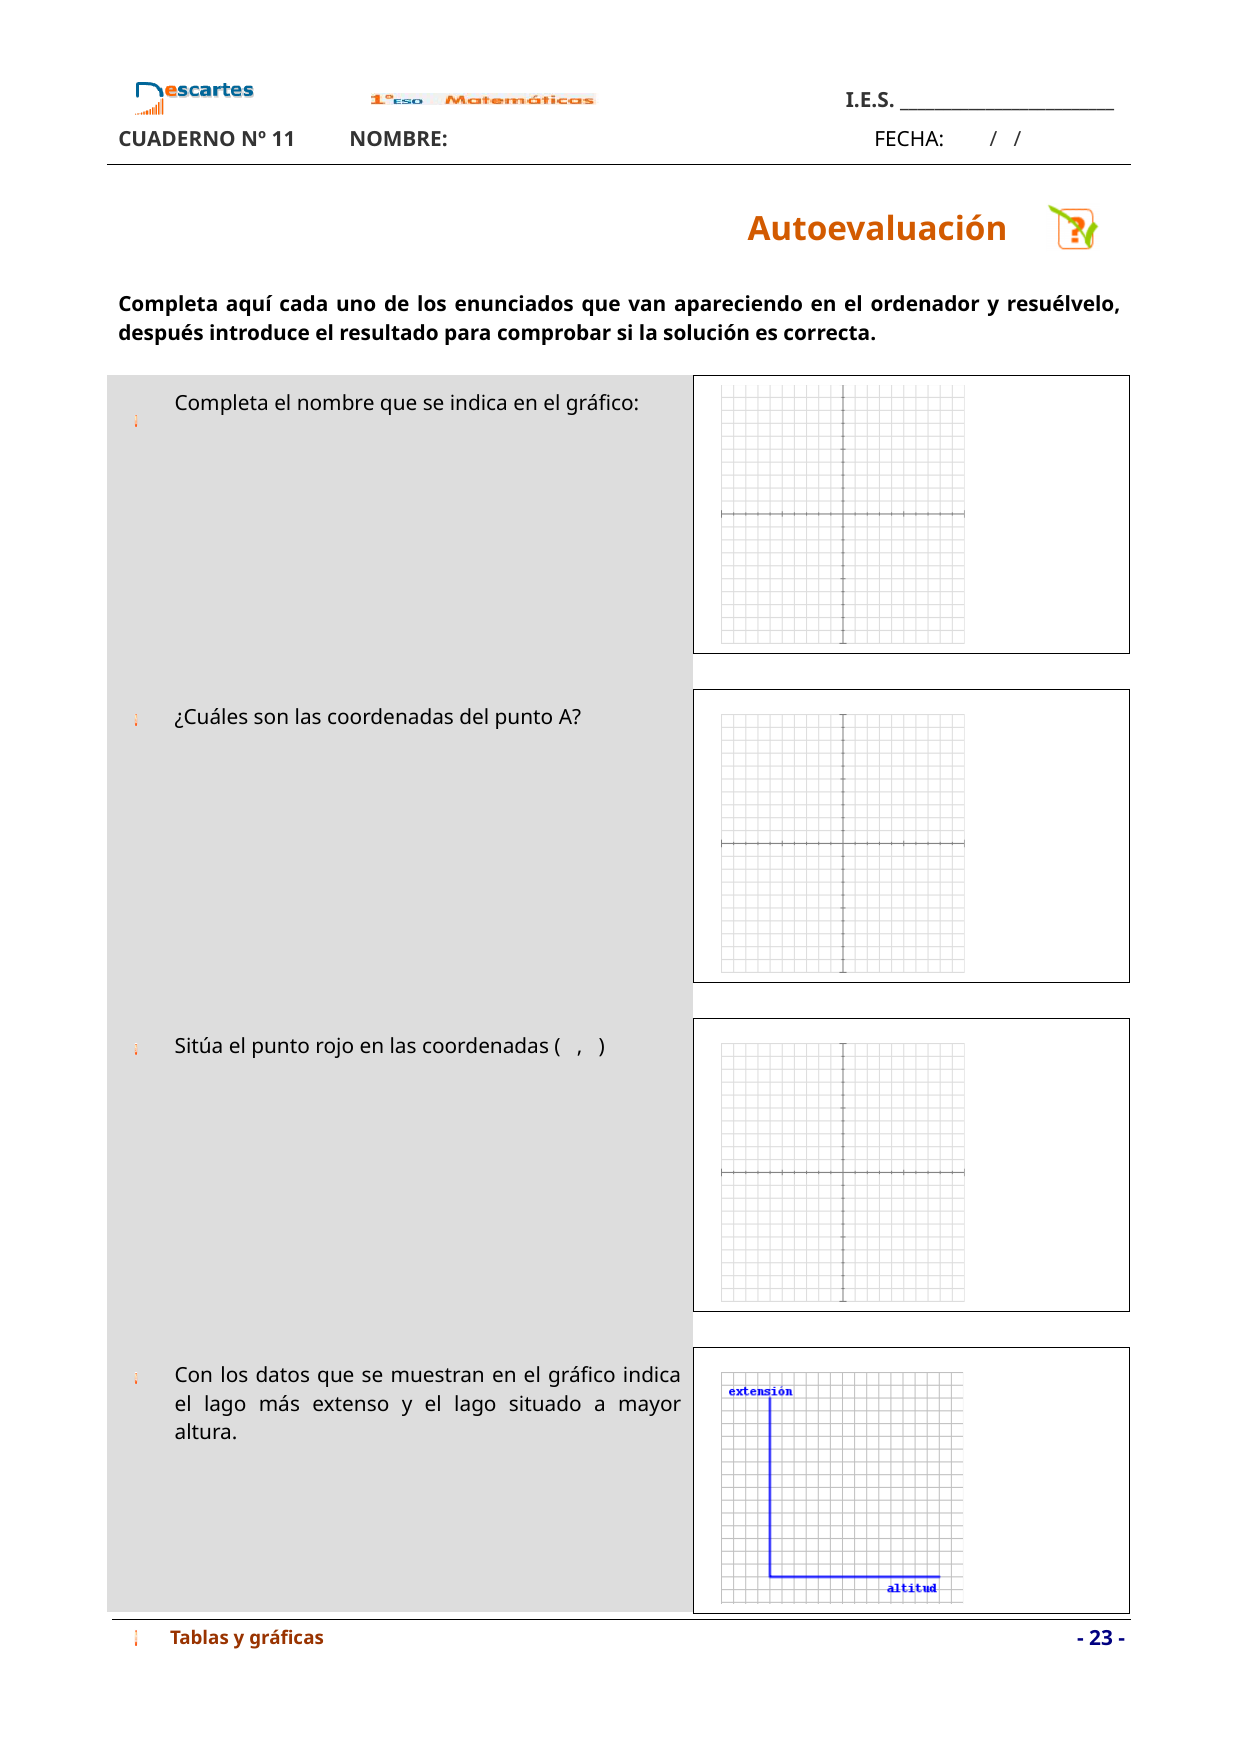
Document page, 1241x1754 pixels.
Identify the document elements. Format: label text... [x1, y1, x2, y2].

table_header [694, 376, 1129, 653]
table_cell [163, 982, 693, 1018]
table_cell [107, 653, 163, 689]
picture [134, 82, 257, 115]
text Completa aquí cada uno de los enunciados que van apareciendo en el ordenador y resuélvelo, después introduce el resultado para comprobar si la solución es correcta. [118, 289, 1122, 346]
table_cell [107, 1311, 163, 1347]
table_cell [107, 982, 163, 1018]
table_cell [163, 1311, 693, 1347]
picture [134, 415, 138, 427]
picture [134, 1629, 138, 1646]
table_cell [693, 1312, 1130, 1347]
table_header [1019, 194, 1129, 261]
picture [134, 714, 138, 726]
table_cell Sitúa el punto rojo en las coordenadas ( , ) [163, 1018, 693, 1311]
table_cell [107, 1347, 163, 1612]
table_cell ¿Cuáles son las coordenadas del punto A? [163, 689, 693, 982]
table_cell [694, 690, 1129, 982]
picture [134, 1372, 138, 1384]
picture [1046, 203, 1100, 252]
table_cell [163, 653, 693, 689]
table_cell [694, 1019, 1129, 1311]
table_cell [693, 654, 1130, 689]
picture [134, 1043, 138, 1055]
table_header Completa el nombre que se indica en el gráfico: [163, 375, 693, 653]
table_header Autoevaluación [102, 194, 1018, 261]
table_cell [694, 1348, 1129, 1612]
picture [371, 93, 599, 105]
table_cell [107, 689, 163, 982]
table_header [107, 375, 163, 653]
table_cell [693, 983, 1130, 1018]
table_cell [107, 1018, 163, 1311]
table_cell Con los datos que se muestran en el gráfico indica el lago más extenso y el lago situado a mayor altura. [163, 1347, 693, 1612]
